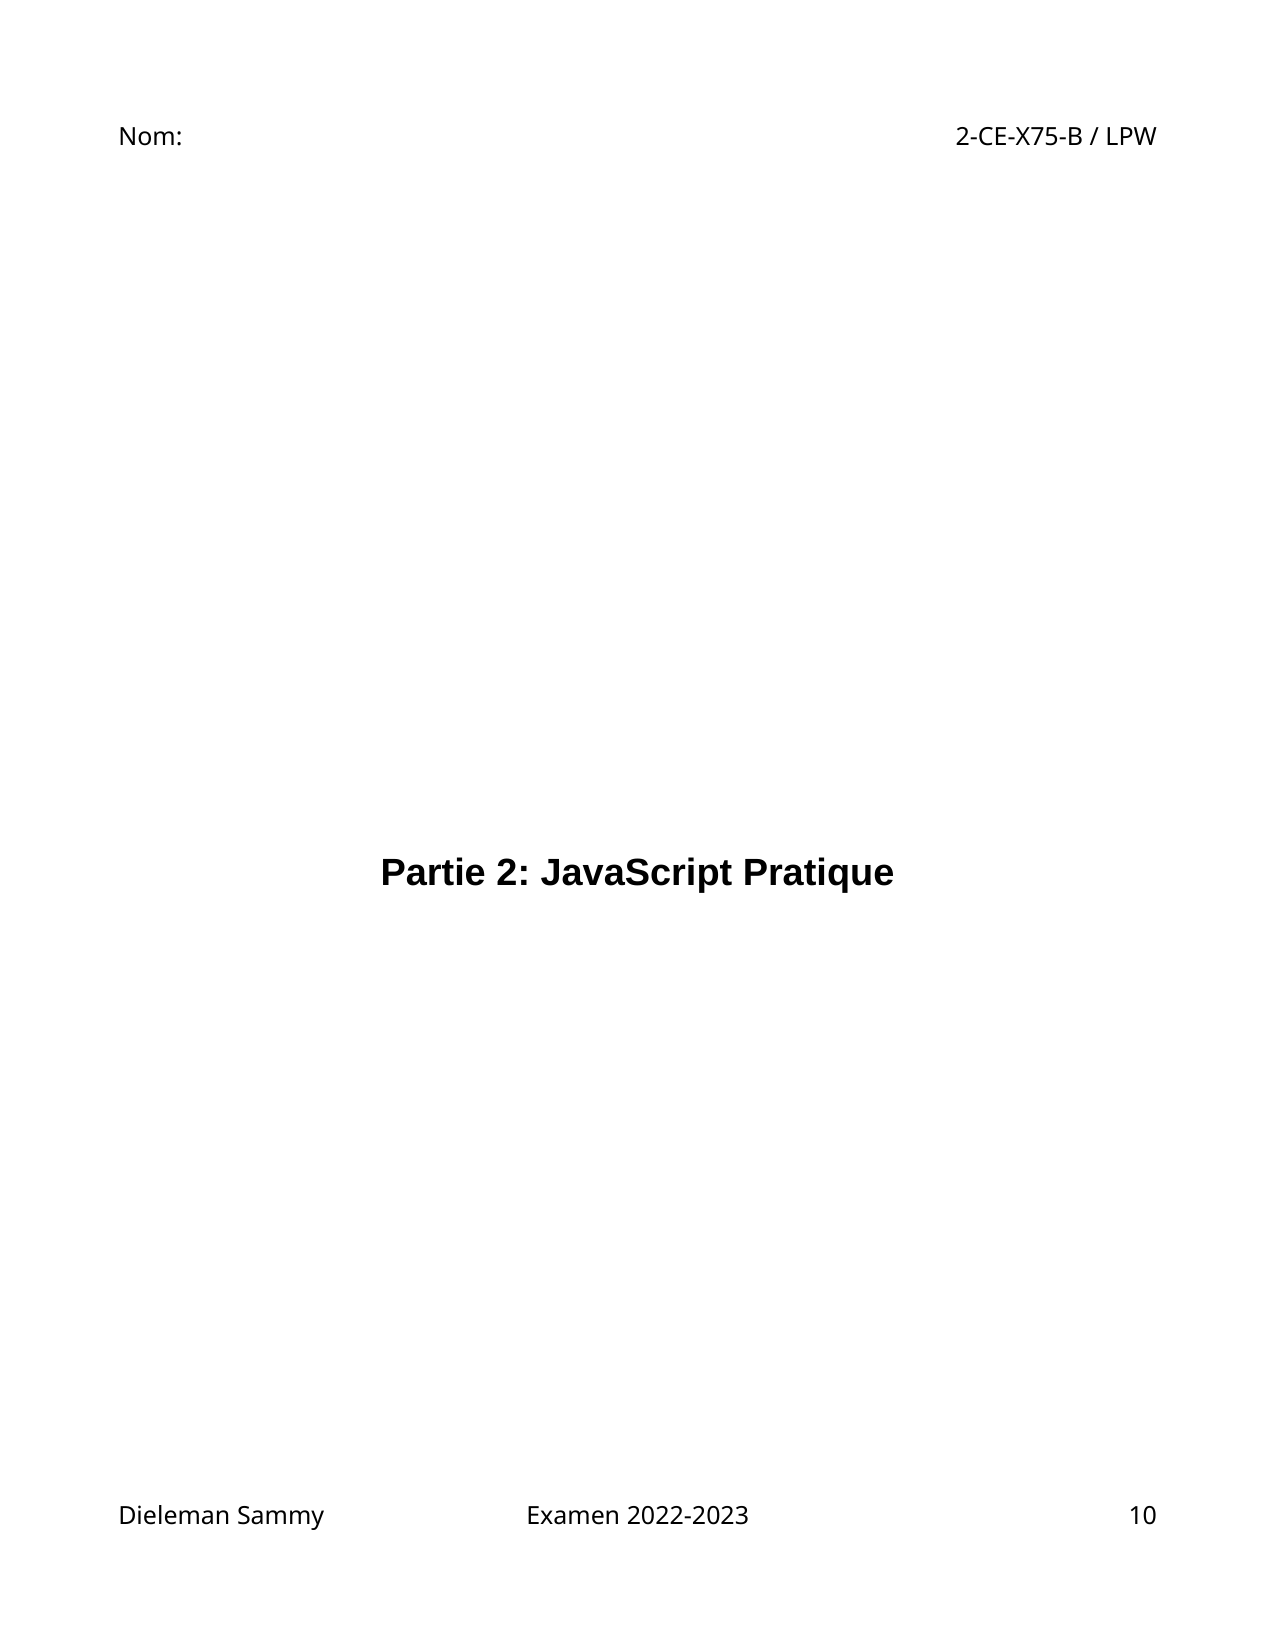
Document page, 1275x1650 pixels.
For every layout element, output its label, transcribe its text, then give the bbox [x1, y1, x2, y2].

subtitle Partie 2: JavaScript Pratique [118, 850, 1157, 894]
